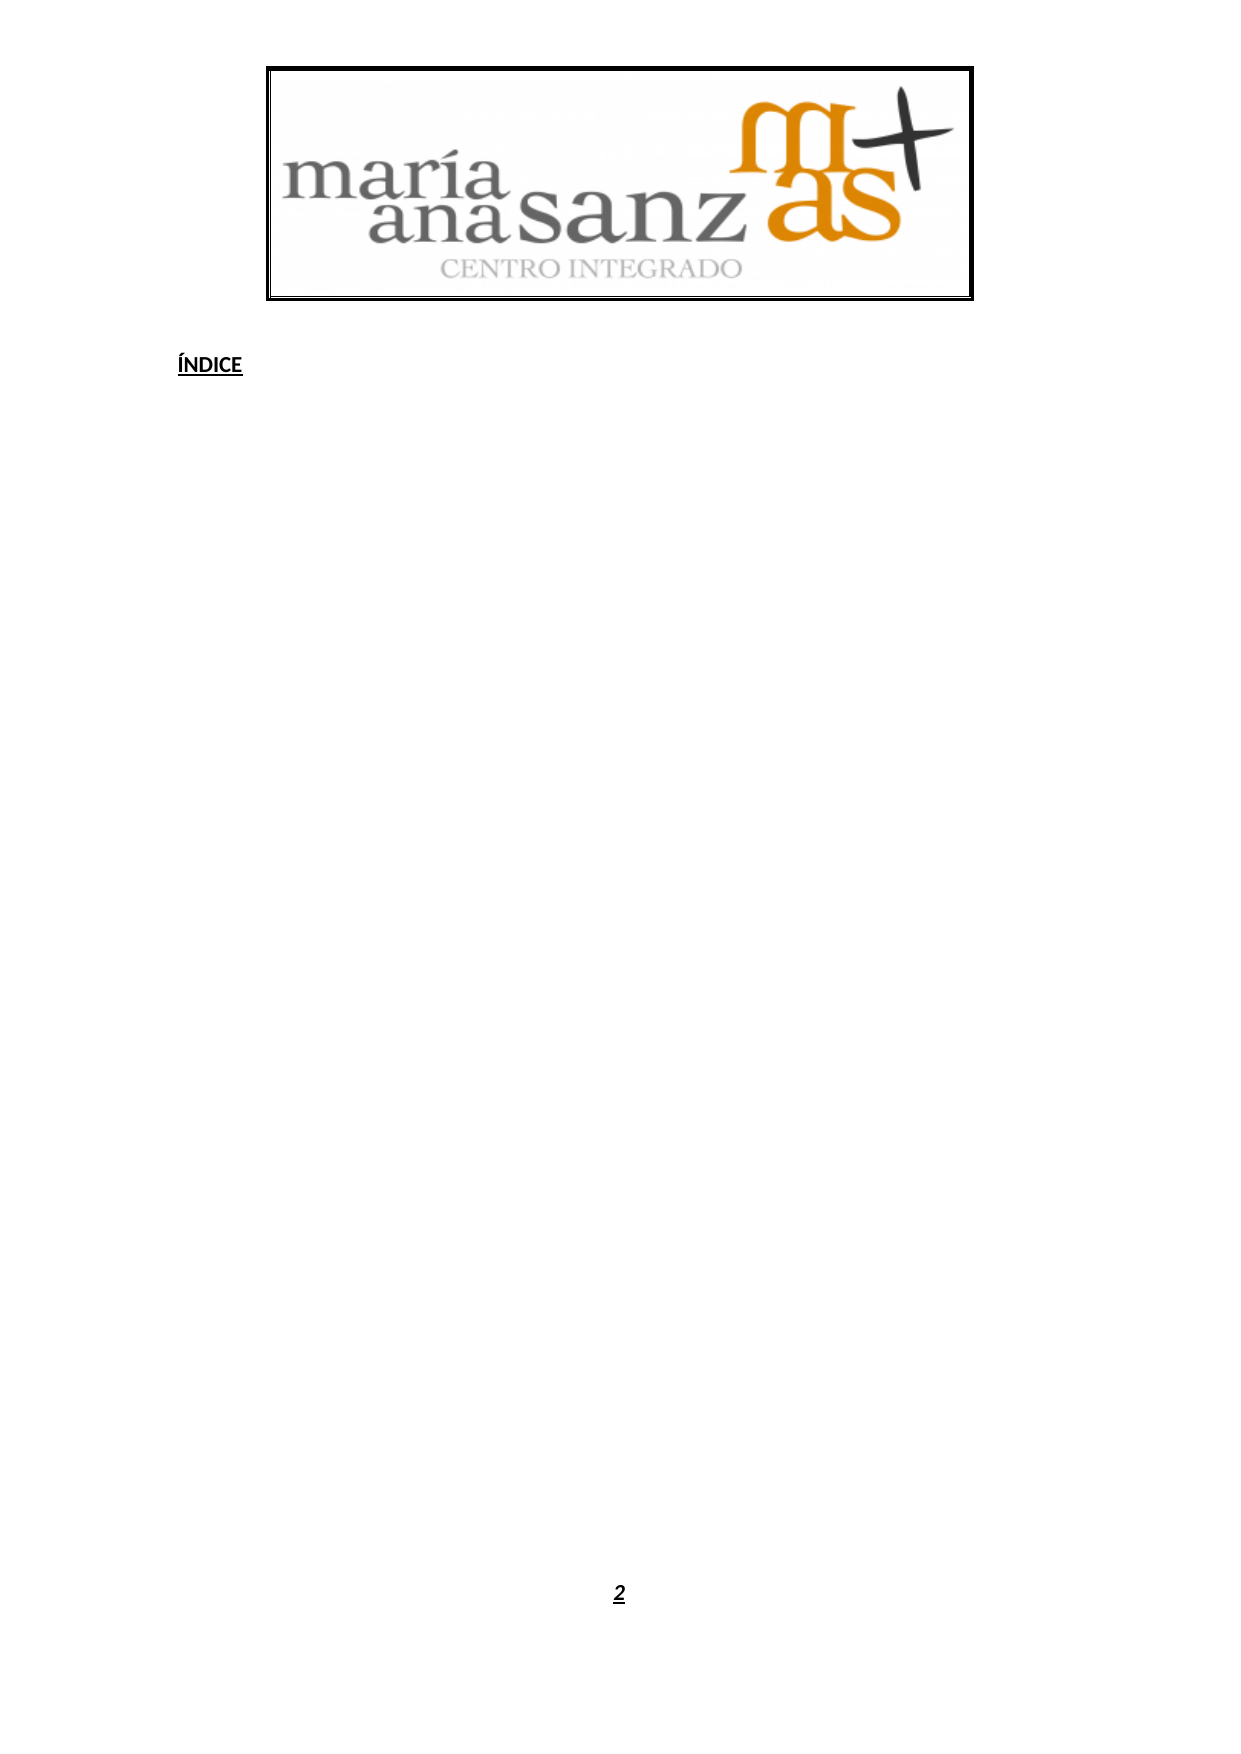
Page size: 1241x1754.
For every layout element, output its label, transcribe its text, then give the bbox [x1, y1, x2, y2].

text ÍNDICE [177, 350, 1063, 378]
picture [274, 74, 967, 293]
